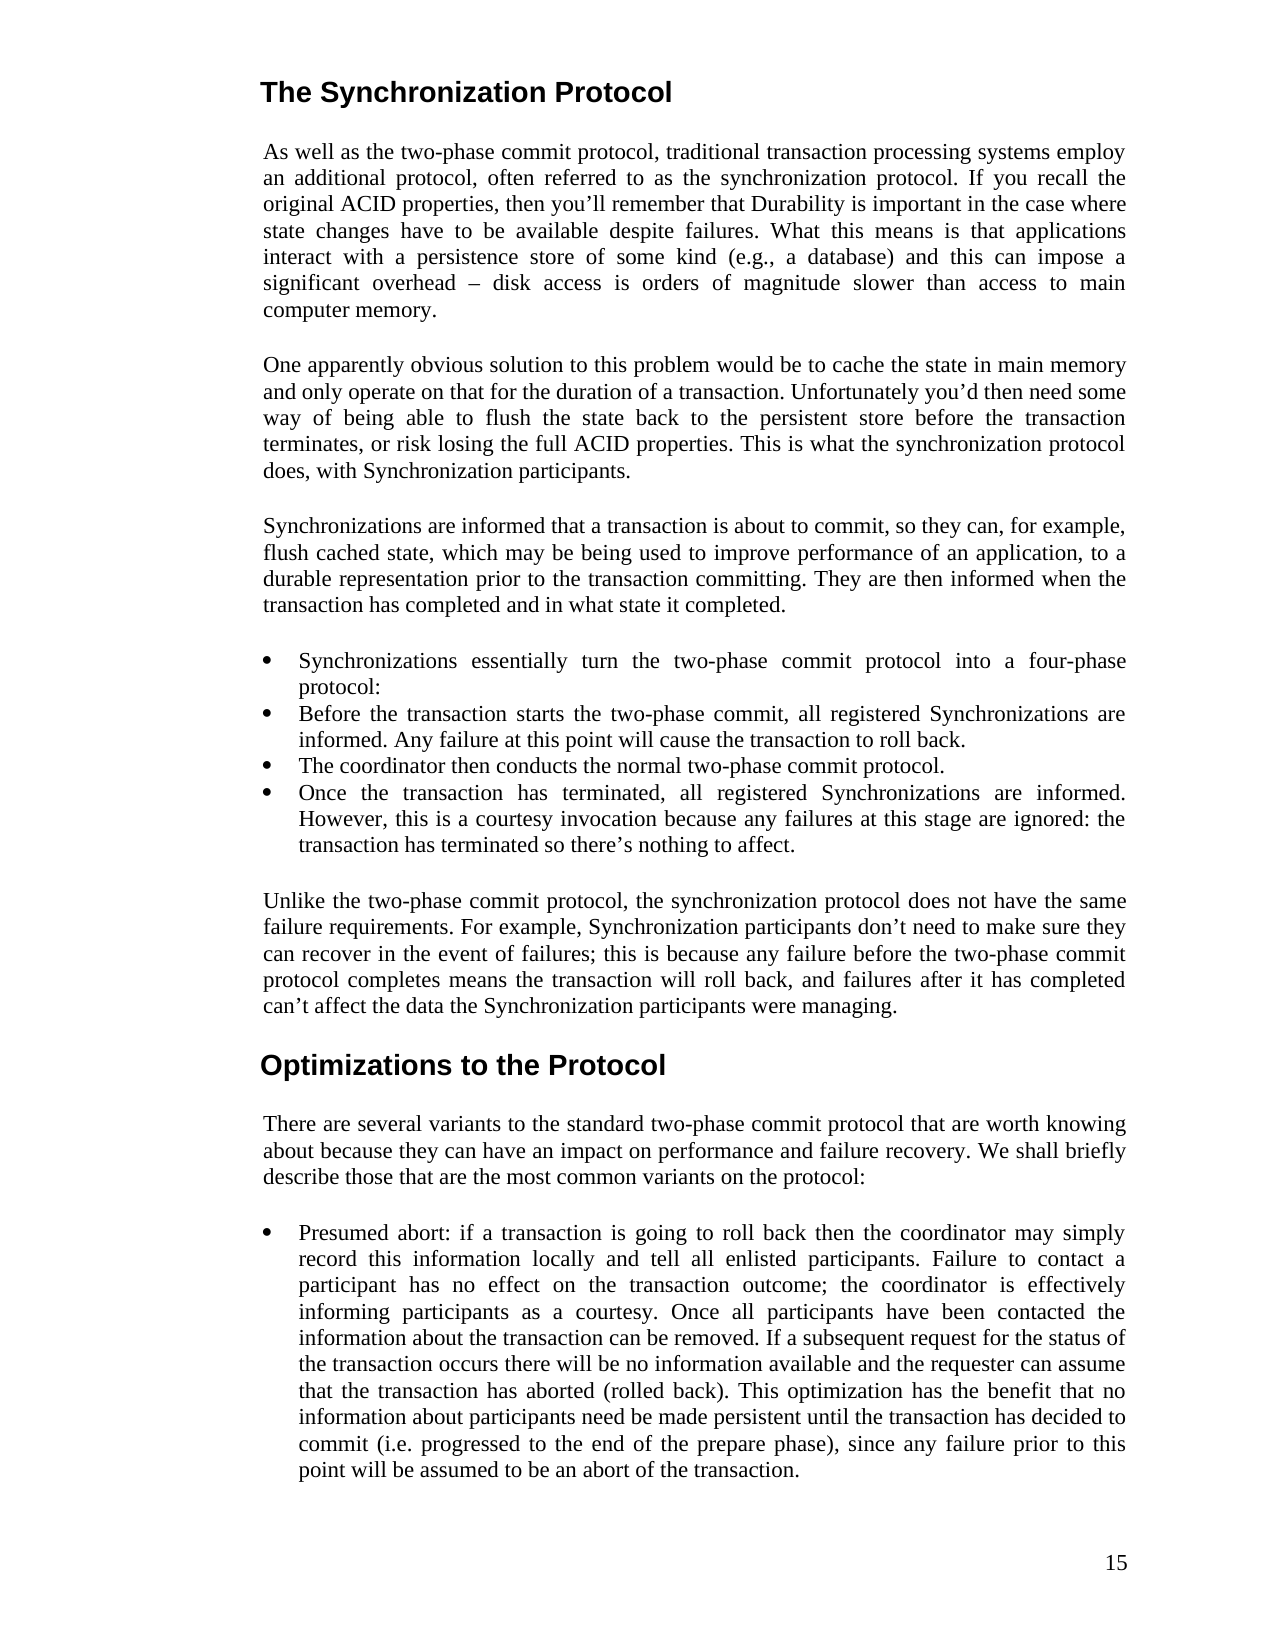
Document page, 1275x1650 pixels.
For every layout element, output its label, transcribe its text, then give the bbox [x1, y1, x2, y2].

text One apparently obvious solution to this problem would be to cache the state in main memory and only operate on that for the duration of a transaction. Unfortunately you’d then need some way of being able to flush the state back to the persistent store before the transaction terminates, or risk losing the full ACID properties. This is what the synchronization protocol does, with Synchronization participants. [263, 351, 1127, 483]
subtitle Optimizations to the Protocol [148, 1048, 1127, 1081]
subtitle The Synchronization Protocol [148, 75, 1127, 108]
text Unlike the two-phase commit protocol, the synchronization protocol does not have the same failure requirements. For example, Synchronization participants don’t need to make sure they can recover in the event of failures; this is because any failure before the two-phase commit protocol completes means the transaction will roll back, and failures after it has completed can’t affect the data the Synchronization participants were managing. [263, 887, 1127, 1019]
list Synchronizations essentially turn the two-phase commit protocol into a four-phase protocol: [263, 647, 1127, 699]
text There are several variants to the standard two-phase commit protocol that are worth knowing about because they can have an impact on performance and failure recovery. We shall briefly describe those that are the most common variants on the protocol: [263, 1111, 1127, 1189]
list Before the transaction starts the two-phase commit, all registered Synchronizations are informed. Any failure at this point will cause the transaction to roll back. [263, 699, 1127, 752]
list Presumed abort: if a transaction is going to roll back then the coordinator may simply record this information locally and tell all enlisted participants. Failure to contact a participant has no effect on the transaction outcome; the coordinator is effectively informing participants as a courtesy. Once all participants have been contacted the information about the transaction can be removed. If a subsequent request for the status of the transaction occurs there will be no information available and the requester can assume that the transaction has aborted (rolled back). This optimization has the benefit that no information about participants need be made persistent until the transaction has decided to commit (i.e. progressed to the end of the prepare phase), since any failure prior to this point will be assumed to be an abort of the transaction. [263, 1219, 1127, 1482]
text Synchronizations are informed that a transaction is about to commit, so they can, for example, flush cached state, which may be being used to improve performance of an application, to a durable representation prior to the transaction committing. They are then informed when the transaction has completed and in what state it completed. [263, 512, 1127, 618]
list The coordinator then conducts the normal two-phase commit protocol. [263, 752, 1127, 779]
list Once the transaction has terminated, all registered Synchronizations are informed. However, this is a courtesy invocation because any failures at this stage are ignored: the transaction has terminated so there’s nothing to affect. [263, 779, 1127, 858]
text As well as the two-phase commit protocol, traditional transaction processing systems employ an additional protocol, often referred to as the synchronization protocol. If you recall the original ACID properties, then you’ll remember that Durability is important in the case where state changes have to be available despite failures. What this means is that applications interact with a persistence store of some kind (e.g., a database) and this can impose a significant overhead – disk access is orders of magnitude slower than access to main computer memory. [263, 138, 1127, 322]
